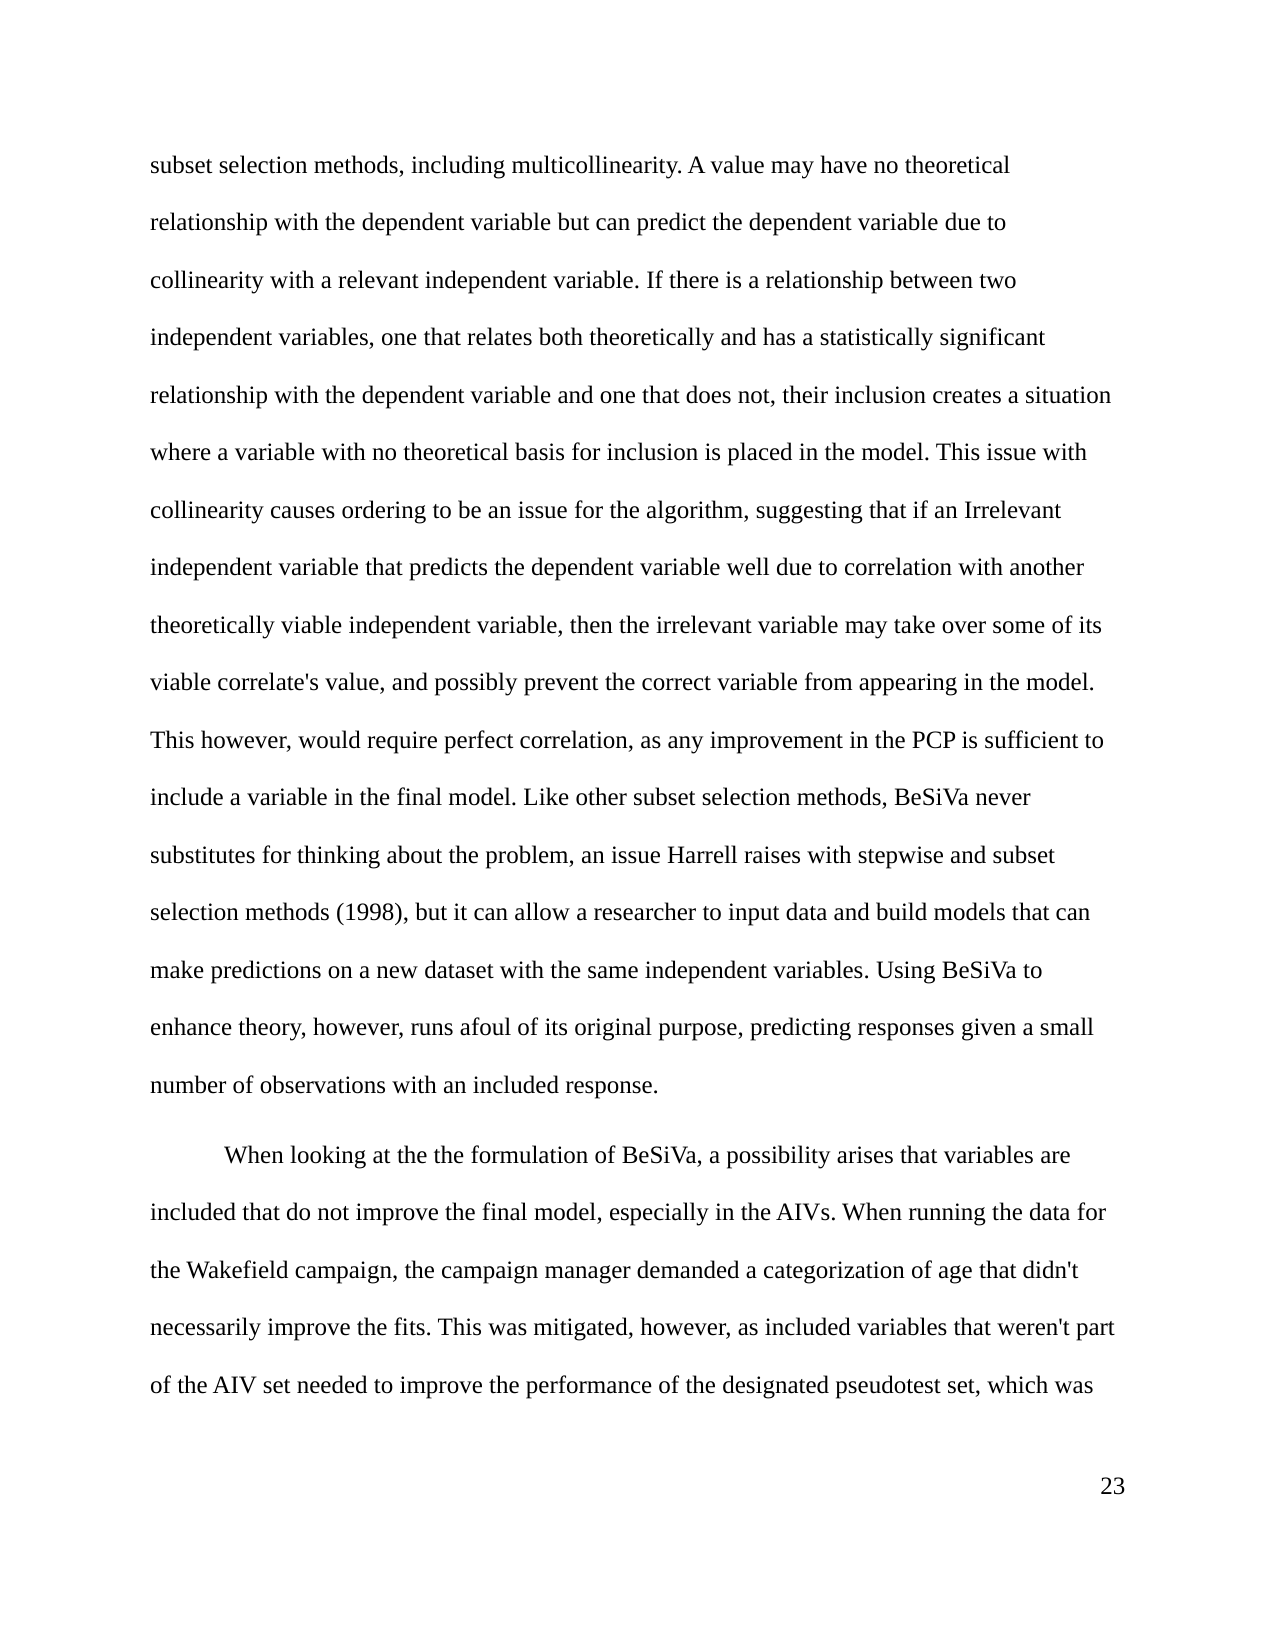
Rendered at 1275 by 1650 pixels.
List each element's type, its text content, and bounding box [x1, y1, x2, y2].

text When looking at the the formulation of BeSiVa, a possibility arises that variables are included that do not improve the final model, especially in the AIVs. When running the data for the Wakefield campaign, the campaign manager demanded a categorization of age that didn't necessarily improve the fits. This was mitigated, however, as included variables that weren't part of the AIV set needed to improve the performance of the designated pseudotest set, which was [150, 1140, 1125, 1399]
text subset selection methods, including multicollinearity. A value may have no theoretical relationship with the dependent variable but can predict the dependent variable due to collinearity with a relevant independent variable. If there is a relationship between two independent variables, one that relates both theoretically and has a statistically significant relationship with the dependent variable and one that does not, their inclusion creates a situation where a variable with no theoretical basis for inclusion is placed in the model. This issue with collinearity causes ordering to be an issue for the algorithm, suggesting that if an Irrelevant independent variable that predicts the dependent variable well due to correlation with another theoretically viable independent variable, then the irrelevant variable may take over some of its viable correlate's value, and possibly prevent the correct variable from appearing in the model. This however, would require perfect correlation, as any improvement in the PCP is sufficient to include a variable in the final model. Like other subset selection methods, BeSiVa never substitutes for thinking about the problem, an issue Harrell raises with stepwise and subset selection methods (1998), but it can allow a researcher to input data and build models that can make predictions on a new dataset with the same independent variables. Using BeSiVa to enhance theory, however, runs afoul of its original purpose, predicting responses given a small number of observations with an included response. [150, 150, 1125, 1099]
